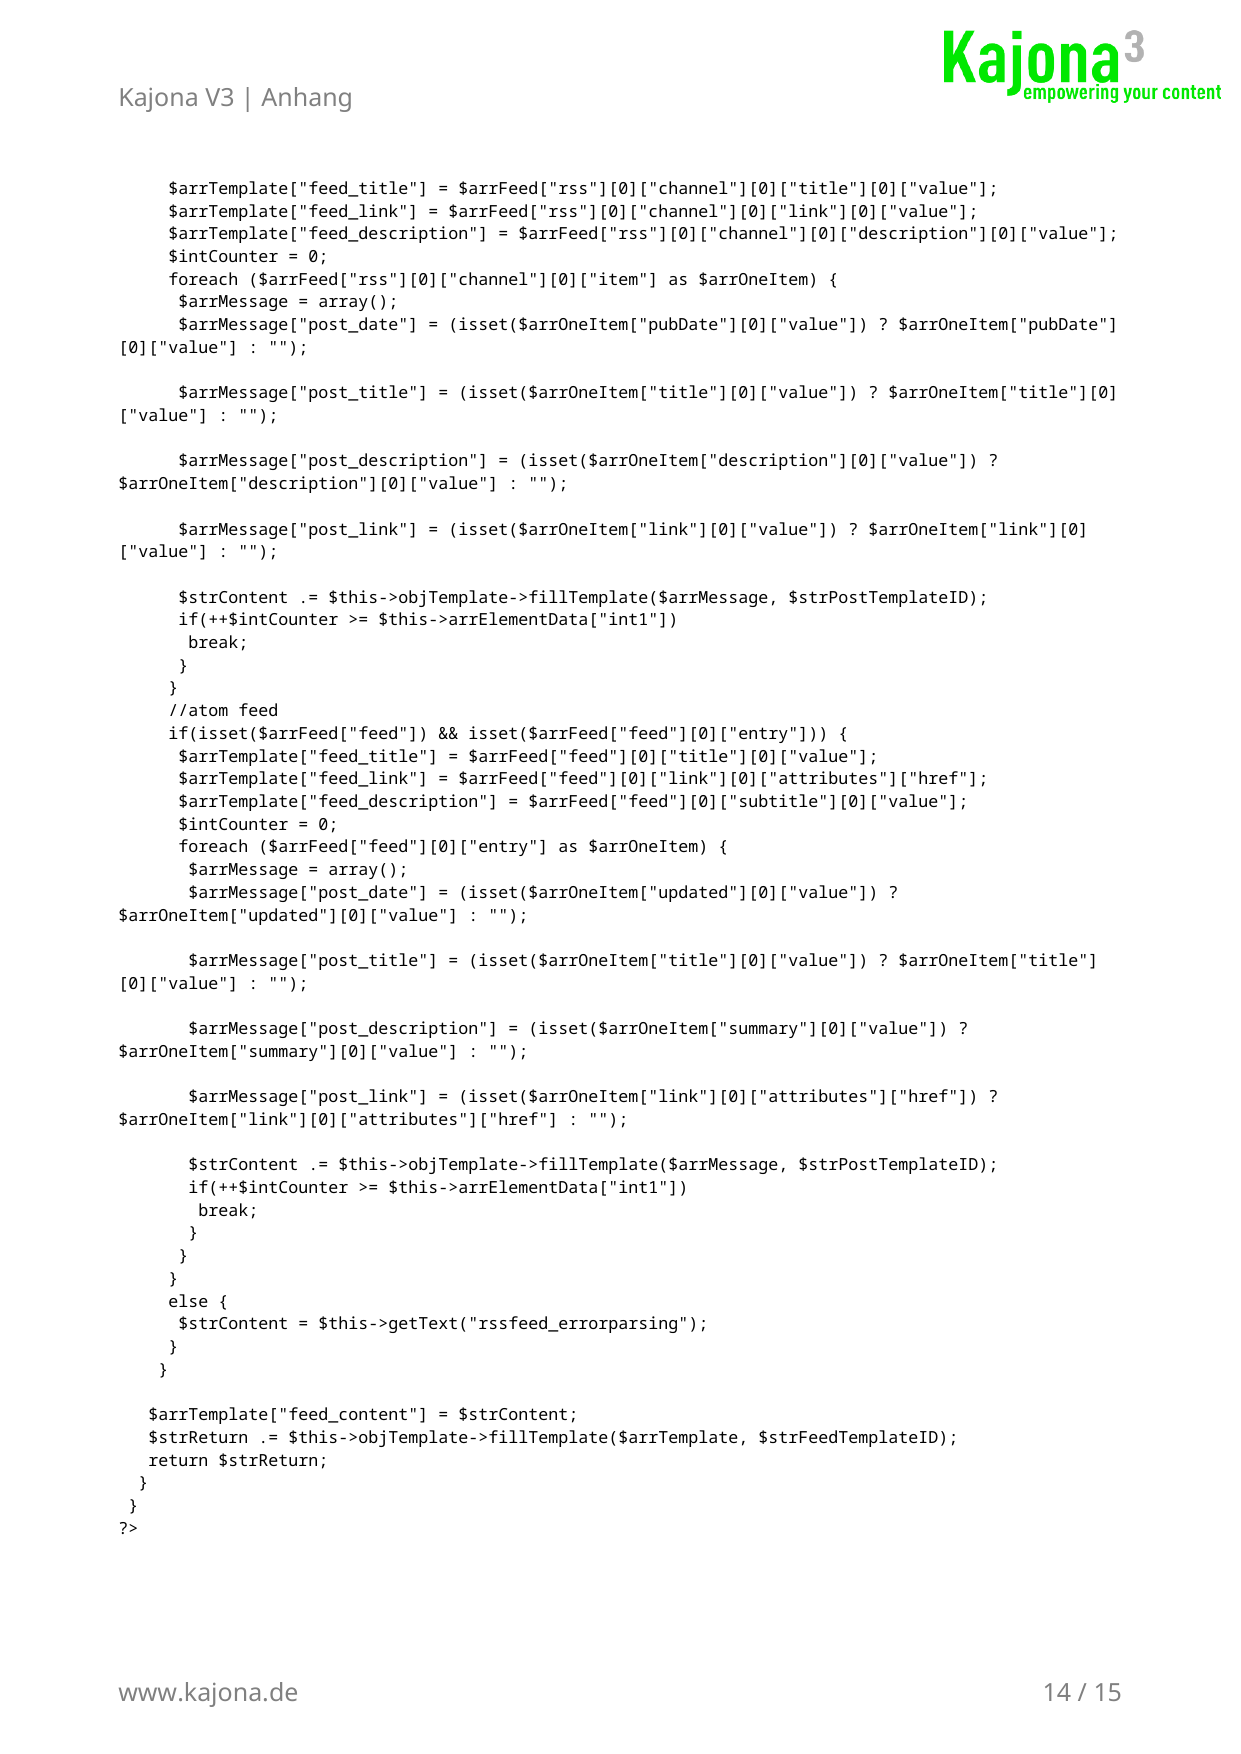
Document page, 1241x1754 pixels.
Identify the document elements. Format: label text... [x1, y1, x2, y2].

picture [944, 30, 1221, 103]
text $arrTemplate["feed_title"] = $arrFeed["rss"][0]["channel"][0]["title"][0]["value"]; $arrTemplate["feed_link"] = $arrFeed["rss"][0]["channel"][0]["link"][0]["value"]; $arrTemplate["feed_description"] = $arrFeed["rss"][0]["channel"][0]["description"][0]["value"]; $intCounter = 0; foreach ($arrFeed["rss"][0]["channel"][0]["item"] as $arrOneItem) { $arrMessage = array(); $arrMessage["post_date"] = (isset($arrOneItem["pubDate"][0]["value"]) ? $arrOneItem["pubDate"][0]["value"] : ""); $arrMessage["post_title"] = (isset($arrOneItem["title"][0]["value"]) ? $arrOneItem["title"][0]["value"] : ""); $arrMessage["post_description"] = (isset($arrOneItem["description"][0]["value"]) ? $arrOneItem["description"][0]["value"] : ""); $arrMessage["post_link"] = (isset($arrOneItem["link"][0]["value"]) ? $arrOneItem["link"][0]["value"] : ""); $strContent .= $this->objTemplate->fillTemplate($arrMessage, $strPostTemplateID); if(++$intCounter >= $this->arrElementData["int1"]) break; } } //atom feed if(isset($arrFeed["feed"]) && isset($arrFeed["feed"][0]["entry"])) { $arrTemplate["feed_title"] = $arrFeed["feed"][0]["title"][0]["value"]; $arrTemplate["feed_link"] = $arrFeed["feed"][0]["link"][0]["attributes"]["href"]; $arrTemplate["feed_description"] = $arrFeed["feed"][0]["subtitle"][0]["value"]; $intCounter = 0; foreach ($arrFeed["feed"][0]["entry"] as $arrOneItem) { $arrMessage = array(); $arrMessage["post_date"] = (isset($arrOneItem["updated"][0]["value"]) ? $arrOneItem["updated"][0]["value"] : ""); $arrMessage["post_title"] = (isset($arrOneItem["title"][0]["value"]) ? $arrOneItem["title"][0]["value"] : ""); $arrMessage["post_description"] = (isset($arrOneItem["summary"][0]["value"]) ? $arrOneItem["summary"][0]["value"] : ""); $arrMessage["post_link"] = (isset($arrOneItem["link"][0]["attributes"]["href"]) ? $arrOneItem["link"][0]["attributes"]["href"] : ""); $strContent .= $this->objTemplate->fillTemplate($arrMessage, $strPostTemplateID); if(++$intCounter >= $this->arrElementData["int1"]) break; } } } else { $strContent = $this->getText("rssfeed_errorparsing"); } } $arrTemplate["feed_content"] = $strContent; $strReturn .= $this->objTemplate->fillTemplate($arrTemplate, $strFeedTemplateID); return $strReturn; } } ?> [118, 177, 1122, 1562]
